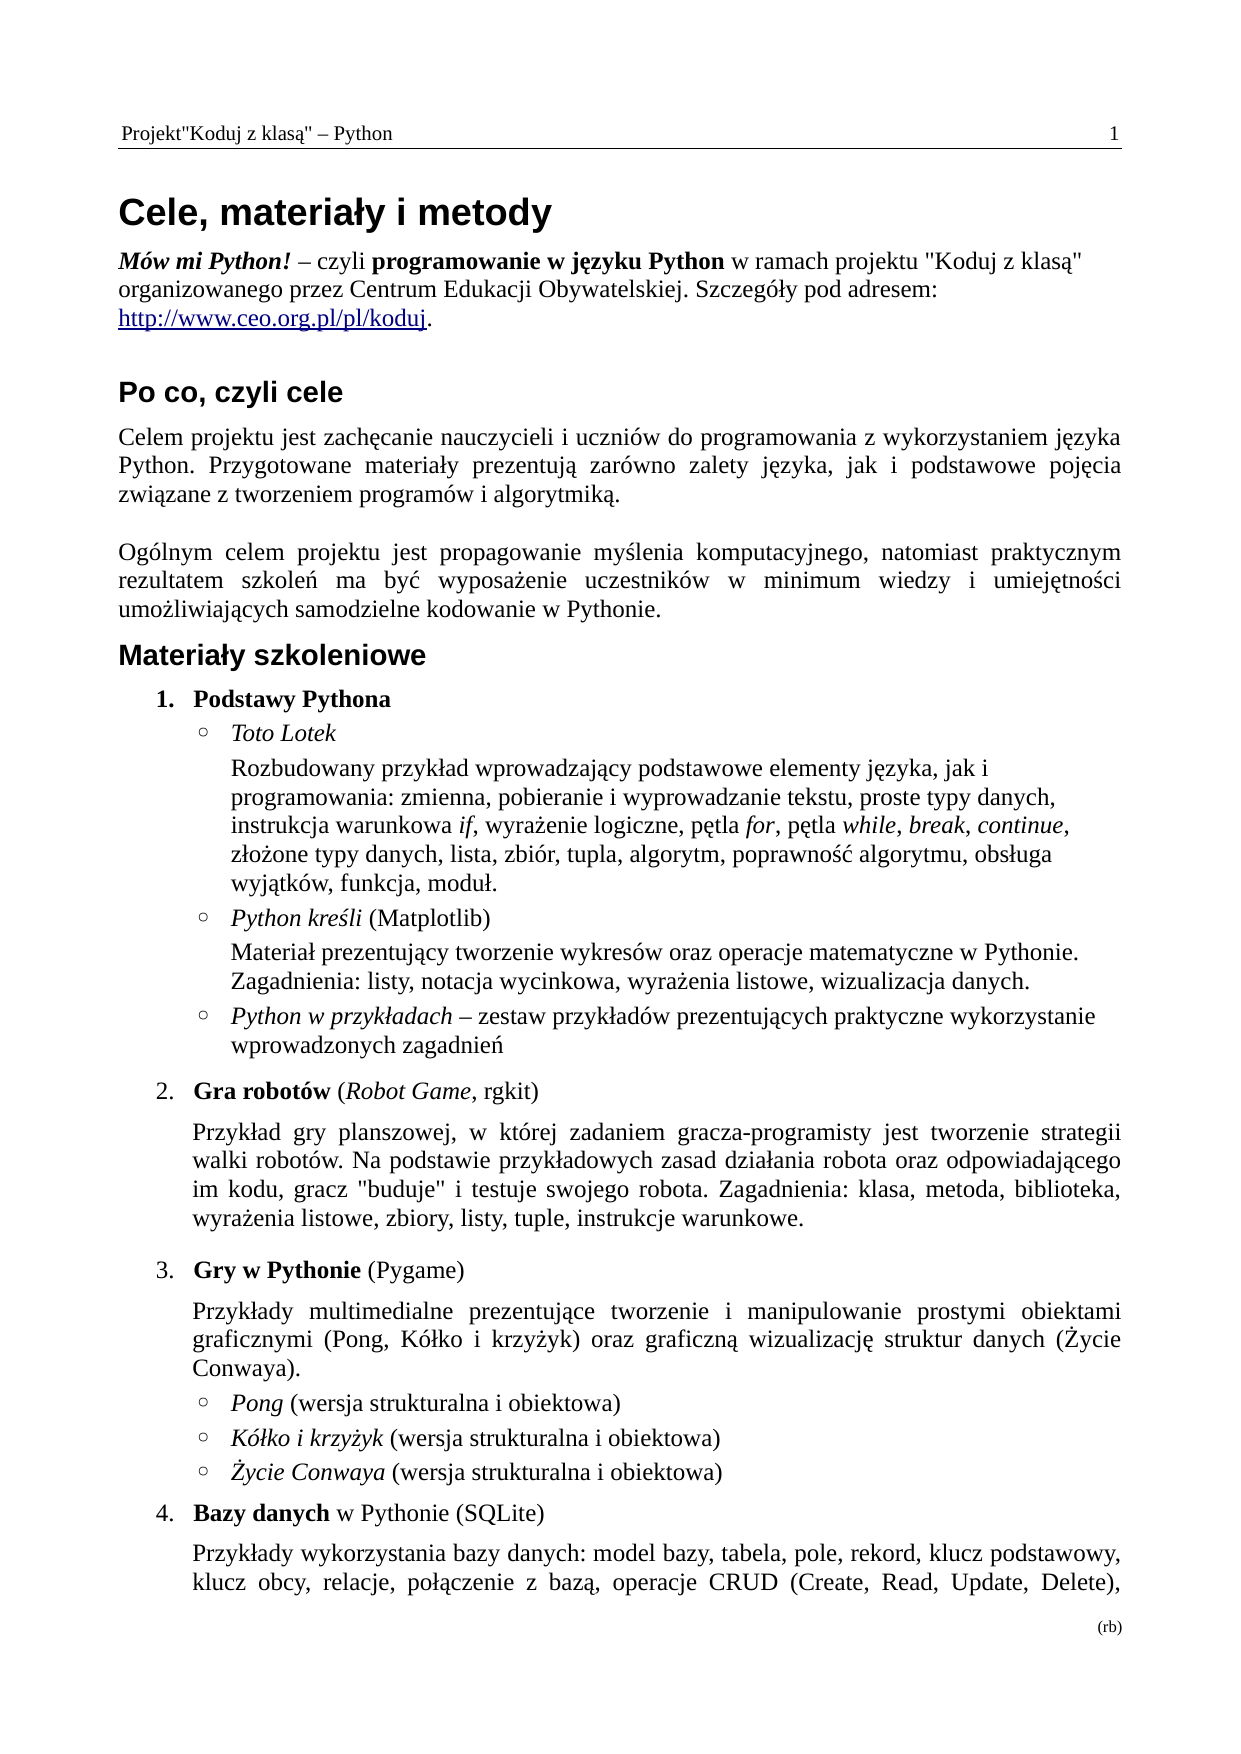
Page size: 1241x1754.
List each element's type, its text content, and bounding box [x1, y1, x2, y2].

list Python w przykładach – zestaw przykładów prezentujących praktyczne wykorzystanie wprowadzonych zagadnień [193, 1001, 1122, 1058]
text Materiał prezentujący tworzenie wykresów oraz operacje matematyczne w Pythonie. Zagadnienia: listy, notacja wycinkowa, wyrażenia listowe, wizualizacja danych. [230, 937, 1122, 995]
text Ogólnym celem projektu jest propagowanie myślenia komputacyjnego, natomiast praktycznym rezultatem szkoleń ma być wyposażenie uczestników w minimum wiedzy i umiejętności umożliwiających samodzielne kodowanie w Pythonie. [118, 537, 1122, 623]
subtitle Materiały szkoleniowe [118, 637, 1122, 671]
list Python kreśli (Matplotlib) [193, 903, 1122, 932]
text Przykład gry planszowej, w której zadaniem gracza-programisty jest tworzenie strategii walki robotów. Na podstawie przykładowych zasad działania robota oraz odpowiadającego im kodu, gracz "buduje" i testuje swojego robota. Zagadnienia: klasa, metoda, biblioteka, wyrażenia listowe, zbiory, listy, tuple, instrukcje warunkowe. [192, 1117, 1122, 1232]
text Przykłady wykorzystania bazy danych: model bazy, tabela, pole, rekord, klucz podstawowy, klucz obcy, relacje, połączenie z bazą, operacje CRUD (Create, Read, Update, Delete), [192, 1538, 1122, 1596]
subtitle Po co, czyli cele [118, 375, 1122, 409]
list Gry w Pythonie (Pygame) [156, 1255, 1122, 1284]
subtitle Cele, materiały i metody [118, 190, 1122, 233]
list Bazy danych w Pythonie (SQLite) [156, 1498, 1122, 1527]
list Kółko i krzyżyk (wersja strukturalna i obiektowa) [193, 1423, 1122, 1451]
list Gra robotów (Robot Game, rgkit) [156, 1076, 1122, 1105]
list Rozbudowany przykład wprowadzający podstawowe elementy języka, jak i programowania: zmienna, pobieranie i wyprowadzanie tekstu, proste typy danych, instrukcja warunkowa if, wyrażenie logiczne, pętla for, pętla while, break, continue, złożone typy danych, lista, zbiór, tupla, algorytm, poprawność algorytmu, obsługa wyjątków, funkcja, moduł. [193, 753, 1122, 897]
list Toto Lotek [193, 718, 1122, 747]
list Podstawy Pythona [156, 684, 1122, 712]
list Pong (wersja strukturalna i obiektowa) [193, 1388, 1122, 1417]
list Życie Conwaya (wersja strukturalna i obiektowa) [193, 1457, 1122, 1486]
text Przykłady multimedialne prezentujące tworzenie i manipulowanie prostymi obiektami graficznymi (Pong, Kółko i krzyżyk) oraz graficzną wizualizację struktur danych (Życie Conwaya). [192, 1296, 1122, 1382]
text Celem projektu jest zachęcanie nauczycieli i uczniów do programowania z wykorzystaniem języka Python. Przygotowane materiały prezentują zarówno zalety języka, jak i podstawowe pojęcia związane z tworzeniem programów i algorytmiką. [118, 422, 1122, 508]
text Mów mi Python! – czyli programowanie w języku Python w ramach projektu "Koduj z klasą" organizowanego przez Centrum Edukacji Obywatelskiej. Szczegóły pod adresem: http://www.ceo.org.pl/pl/koduj. [118, 246, 1122, 332]
